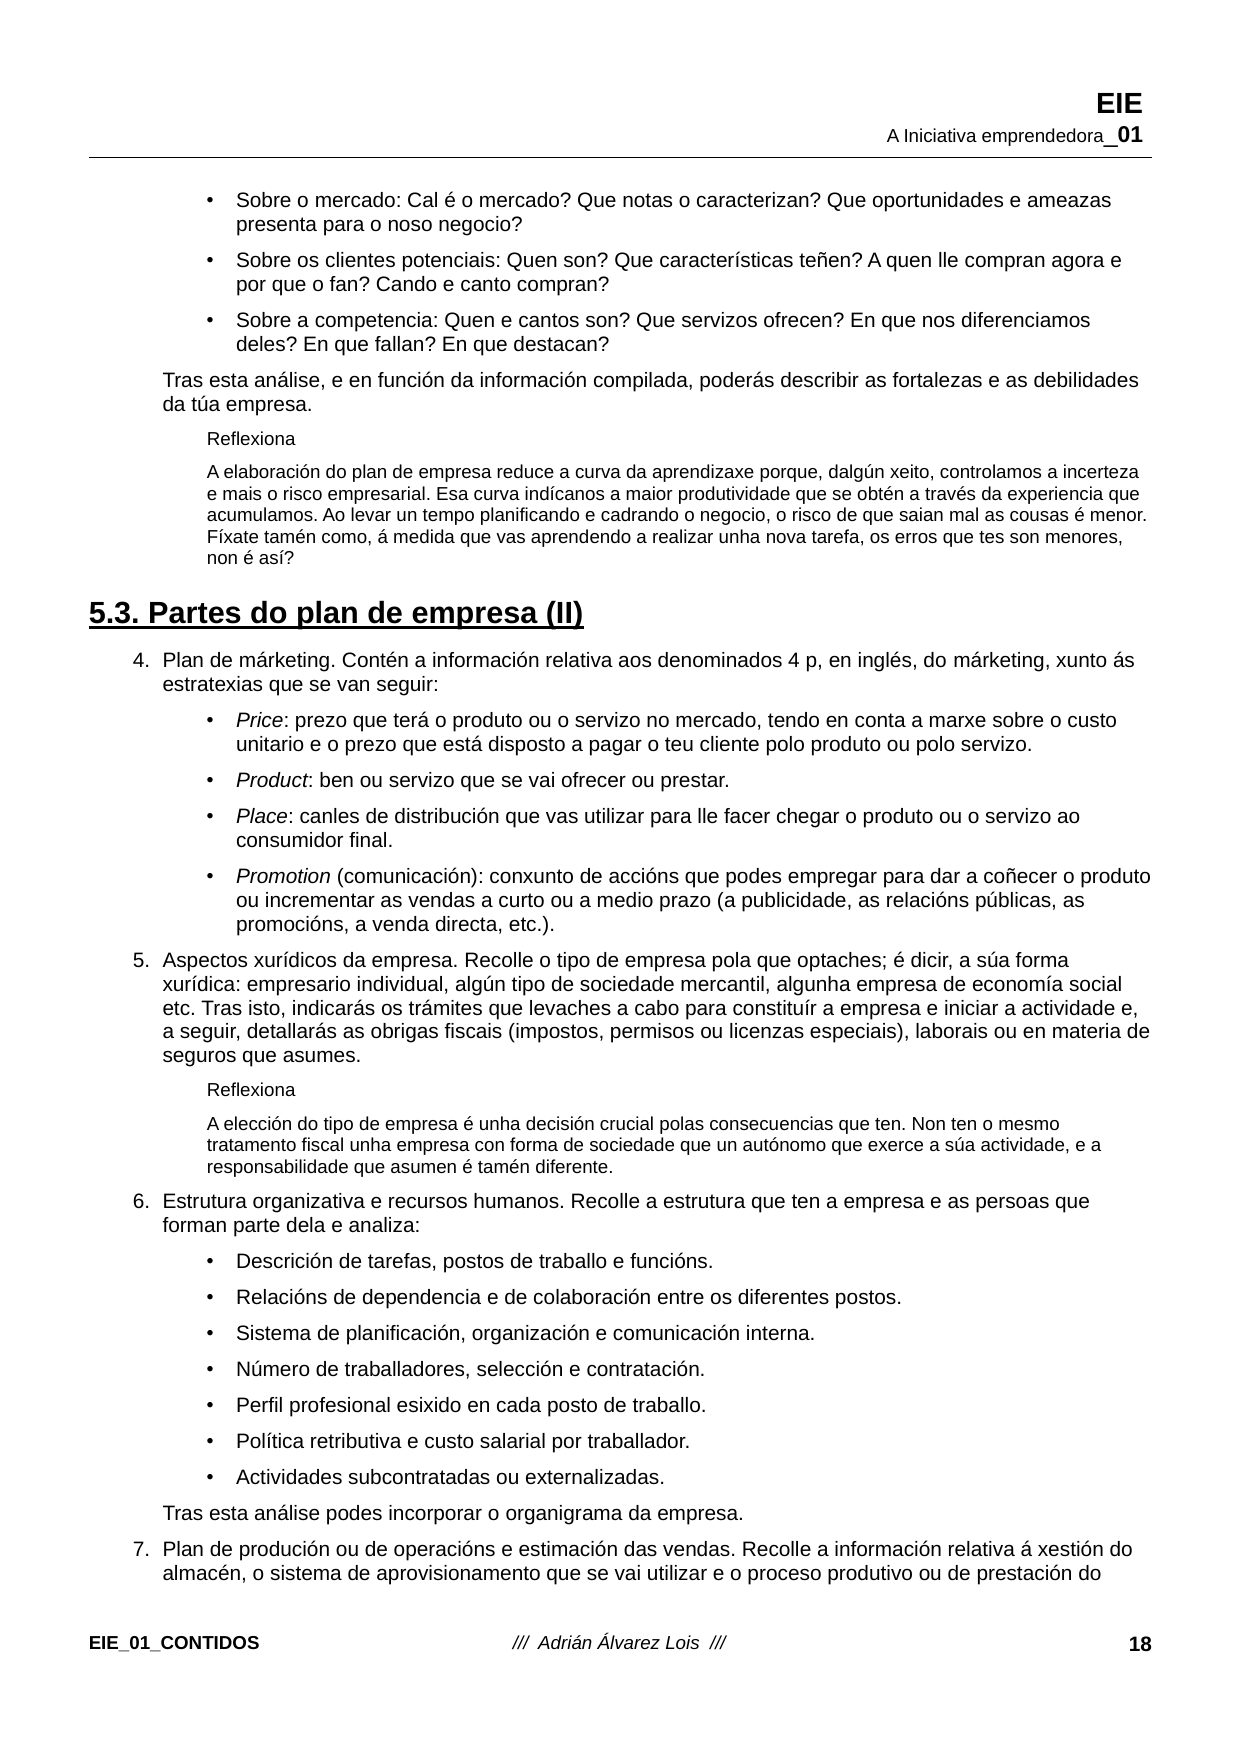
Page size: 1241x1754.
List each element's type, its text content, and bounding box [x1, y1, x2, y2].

subtitle 5.3. Partes do plan de empresa (II) [88, 595, 1152, 630]
text Reflexiona [207, 1079, 1152, 1101]
list Sobre o mercado: Cal é o mercado? Que notas o caracterizan? Que oportunidades e ameazas presenta para o noso negocio? [206, 188, 1152, 236]
list Relacións de dependencia e de colaboración entre os diferentes postos. [206, 1285, 1152, 1309]
text A elección do tipo de empresa é unha decisión crucial polas consecuencias que ten. Non ten o mesmo tratamento fiscal unha empresa con forma de sociedade que un autónomo que exerce a súa actividade, e a responsabilidade que asumen é tamén diferente. [207, 1113, 1152, 1177]
text A elaboración do plan de empresa reduce a curva da aprendizaxe porque, dalgún xeito, controlamos a incerteza e mais o risco empresarial. Esa curva indícanos a maior produtividade que se obtén a través da experiencia que acumulamos. Ao levar un tempo planificando e cadrando o negocio, o risco de que saian mal as cousas é menor. Fíxate tamén como, á medida que vas aprendendo a realizar unha nova tarefa, os erros que tes son menores, non é así? [207, 461, 1152, 568]
list Plan de produción ou de operacións e estimación das vendas. Recolle a información relativa á xestión do almacén, o sistema de aprovisionamento que se vai utilizar e o proceso produtivo ou de prestación do [133, 1536, 1152, 1584]
list Perfil profesional esixido en cada posto de traballo. [206, 1393, 1152, 1417]
list Tras esta análise, e en función da información compilada, poderás describir as fortalezas e as debilidades da túa empresa. [133, 367, 1152, 415]
list Número de traballadores, selección e contratación. [206, 1357, 1152, 1381]
list Actividades subcontratadas ou externalizadas. [206, 1464, 1152, 1489]
list Promotion (comunicación): conxunto de accións que podes empregar para dar a coñecer o produto ou incrementar as vendas a curto ou a medio prazo (a publicidade, as relacións públicas, as promocións, a venda directa, etc.). [206, 864, 1152, 936]
list Place: canles de distribución que vas utilizar para lle facer chegar o produto ou o servizo ao consumidor final. [206, 804, 1152, 852]
list Sistema de planificación, organización e comunicación interna. [206, 1321, 1152, 1345]
list Política retributiva e custo salarial por traballador. [206, 1429, 1152, 1453]
list Descrición de tarefas, postos de traballo e funcións. [206, 1249, 1152, 1273]
list Tras esta análise podes incorporar o organigrama da empresa. [133, 1501, 1152, 1524]
list Aspectos xurídicos da empresa. Recolle o tipo de empresa pola que optaches; é dicir, a súa forma xurídica: empresario individual, algún tipo de sociedade mercantil, algunha empresa de economía social etc. Tras isto, indicarás os trámites que levaches a cabo para constituír a empresa e iniciar a actividade e, a seguir, detallarás as obrigas fiscais (impostos, permisos ou licenzas especiais), laborais ou en materia de seguros que asumes. [133, 947, 1152, 1067]
text Reflexiona [207, 427, 1152, 449]
list Sobre a competencia: Quen e cantos son? Que servizos ofrecen? En que nos diferenciamos deles? En que fallan? En que destacan? [206, 308, 1152, 356]
list Sobre os clientes potenciais: Quen son? Que características teñen? A quen lle compran agora e por que o fan? Cando e canto compran? [206, 248, 1152, 296]
list Price: prezo que terá o produto ou o servizo no mercado, tendo en conta a marxe sobre o custo unitario e o prezo que está disposto a pagar o teu cliente polo produto ou polo servizo. [206, 708, 1152, 756]
list Plan de márketing. Contén a información relativa aos denominados 4 p, en inglés, do márketing, xunto ás estratexias que se van seguir: [133, 648, 1152, 696]
list Product: ben ou servizo que se vai ofrecer ou prestar. [206, 768, 1152, 792]
list Estrutura organizativa e recursos humanos. Recolle a estrutura que ten a empresa e as persoas que forman parte dela e analiza: [133, 1189, 1152, 1237]
